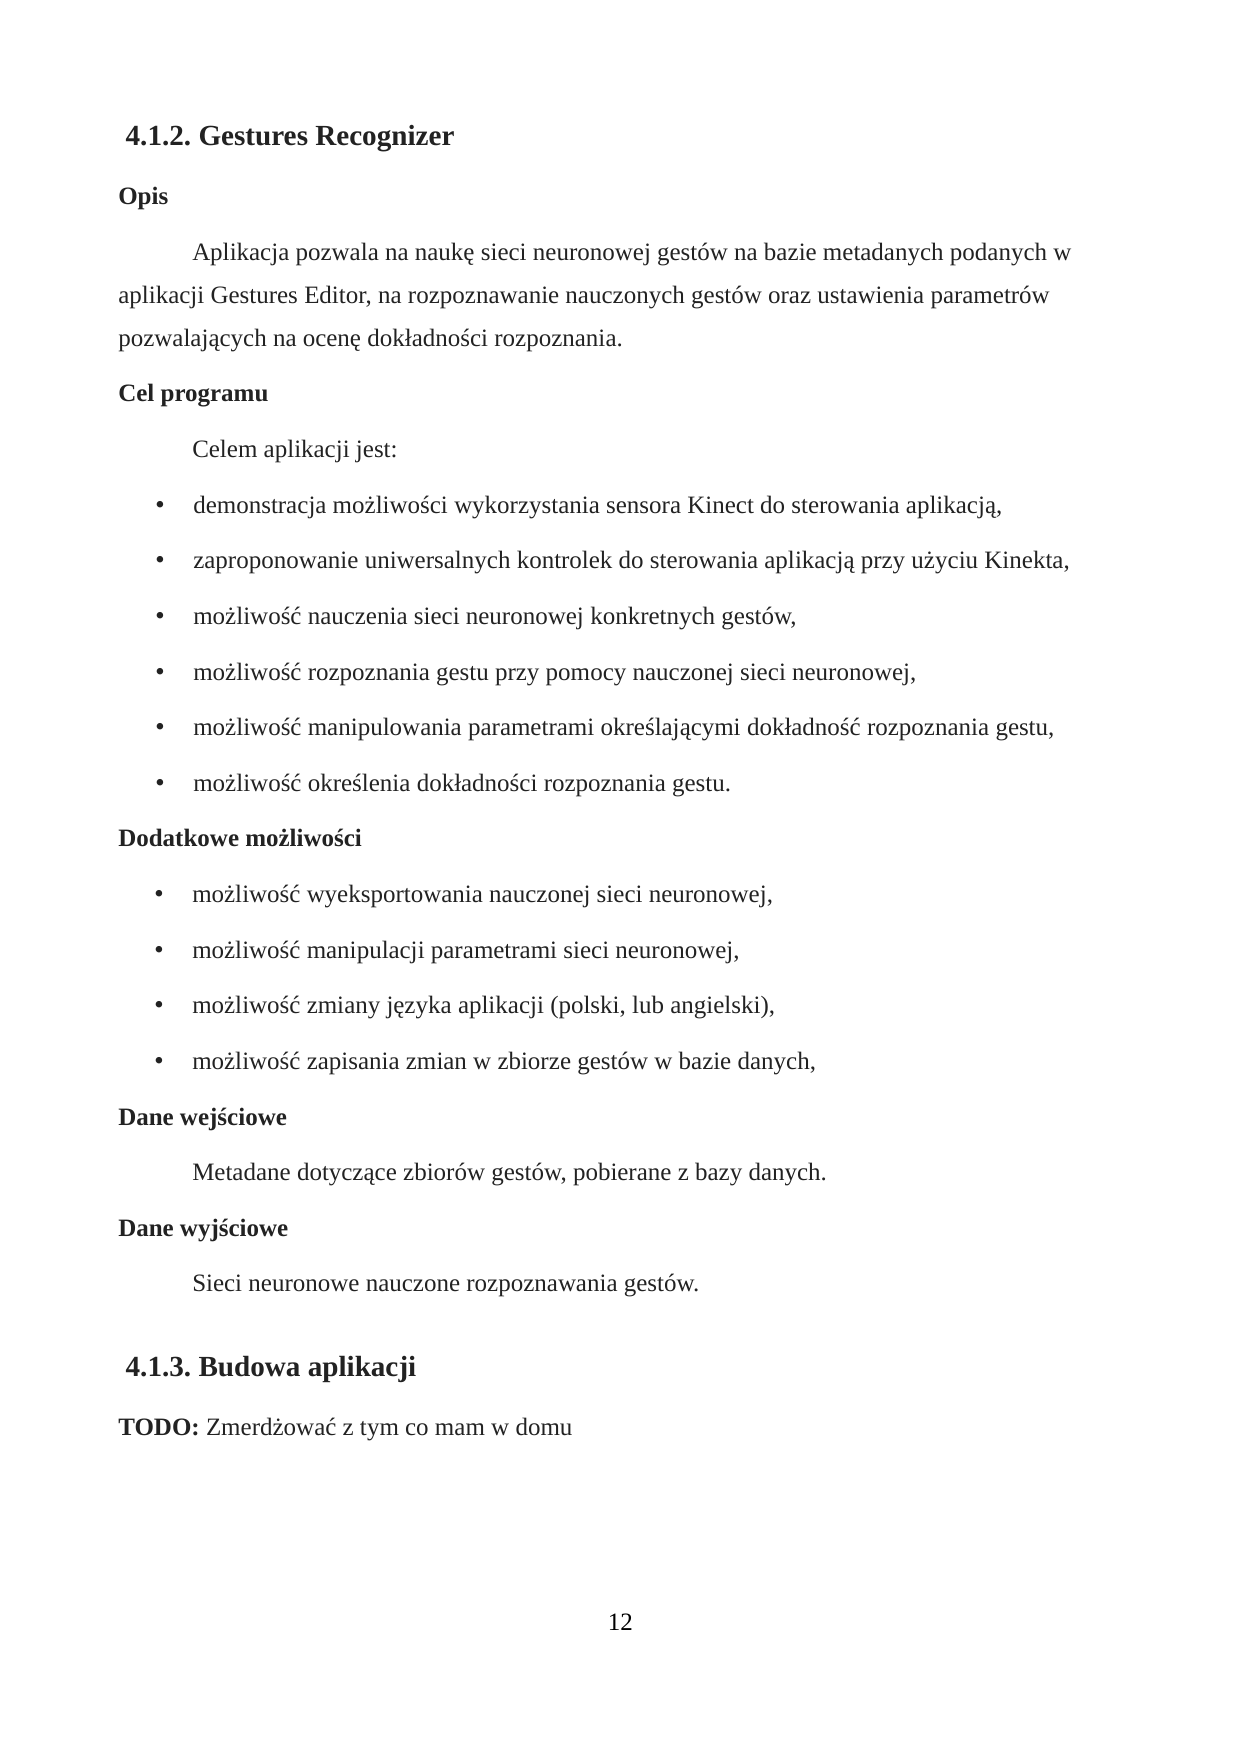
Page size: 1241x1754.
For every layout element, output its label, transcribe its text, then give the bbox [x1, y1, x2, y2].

text Celem aplikacji jest: [118, 434, 1122, 463]
text Dane wyjściowe [118, 1213, 1122, 1242]
text Dodatkowe możliwości [118, 823, 1122, 852]
list demonstracja możliwości wykorzystania sensora Kinect do sterowania aplikacją, [156, 490, 1122, 518]
text Cel programu [118, 378, 1122, 407]
text Aplikacja pozwala na naukę sieci neuronowej gestów na bazie metadanych podanych w aplikacji Gestures Editor, na rozpoznawanie nauczonych gestów oraz ustawienia parametrów pozwalających na ocenę dokładności rozpoznania. [118, 237, 1122, 352]
text Opis [118, 181, 1122, 210]
text Metadane dotyczące zbiorów gestów, pobierane z bazy danych. [118, 1157, 1122, 1186]
list możliwość manipulacji parametrami sieci neuronowej, [154, 935, 1122, 963]
list możliwość określenia dokładności rozpoznania gestu. [156, 768, 1122, 797]
list możliwość zapisania zmian w zbiorze gestów w bazie danych, [154, 1046, 1122, 1075]
list możliwość nauczenia sieci neuronowej konkretnych gestów, [156, 601, 1122, 630]
list możliwość manipulowania parametrami określającymi dokładność rozpoznania gestu, [156, 712, 1122, 741]
text Sieci neuronowe nauczone rozpoznawania gestów. [118, 1268, 1122, 1297]
list możliwość zmiany języka aplikacji (polski, lub angielski), [154, 990, 1122, 1019]
text TODO: Zmerdżować z tym co mam w domu [118, 1412, 1122, 1441]
list możliwość wyeksportowania nauczonej sieci neuronowej, [154, 879, 1122, 908]
subtitle Gestures Recognizer [118, 118, 1122, 152]
list możliwość rozpoznania gestu przy pomocy nauczonej sieci neuronowej, [156, 657, 1122, 685]
list zaproponowanie uniwersalnych kontrolek do sterowania aplikacją przy użyciu Kinekta, [156, 545, 1122, 574]
text Dane wejściowe [118, 1102, 1122, 1130]
subtitle Budowa aplikacji [118, 1349, 1122, 1383]
